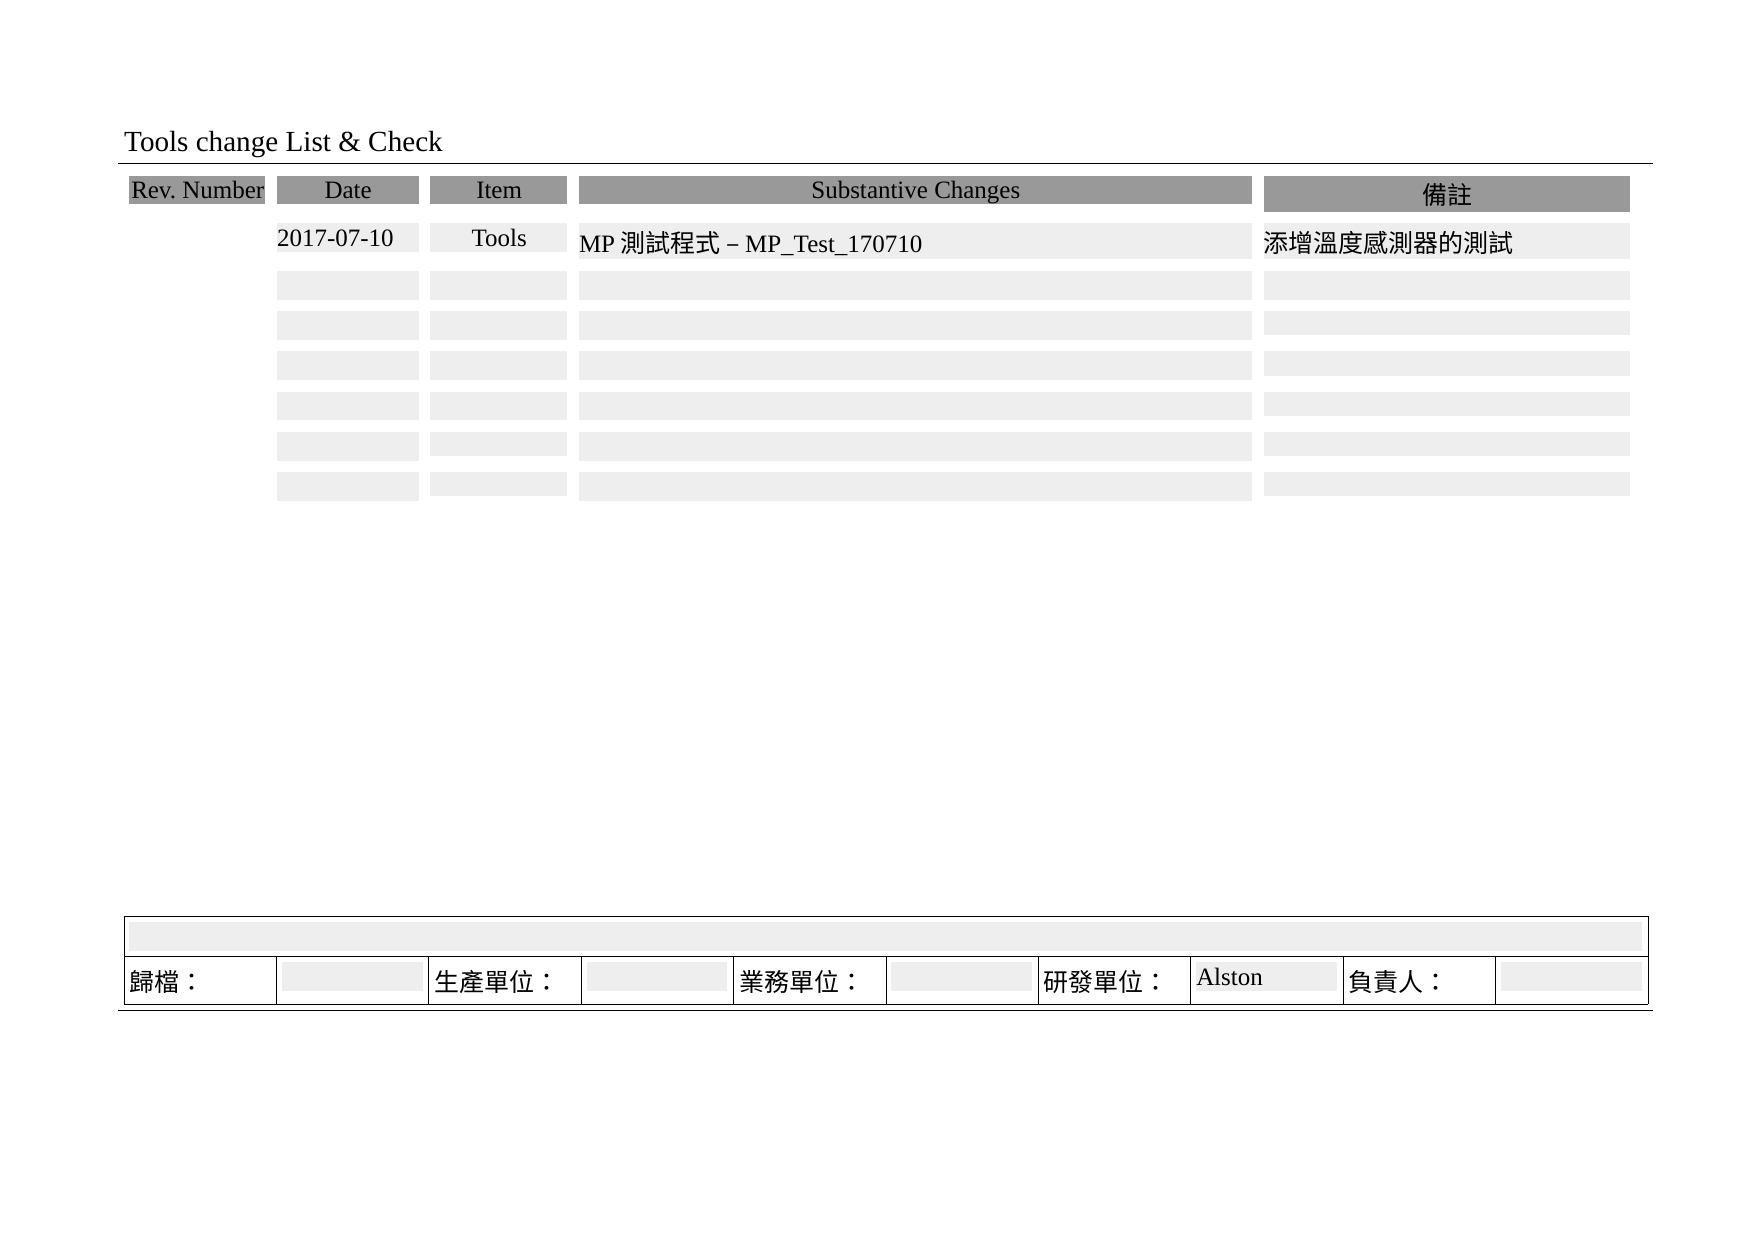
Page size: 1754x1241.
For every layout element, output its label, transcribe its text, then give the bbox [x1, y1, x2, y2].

table_cell [271, 346, 425, 386]
table_cell [425, 466, 573, 507]
table_header 備註 [1258, 170, 1636, 218]
table_cell [124, 386, 271, 426]
table_header Substantive Changes [573, 170, 1258, 218]
table_cell [573, 426, 1258, 466]
table_cell MP 測試程式 – MP_Test_170710 [573, 218, 1258, 265]
table_cell Tools [425, 218, 573, 265]
table_cell [425, 426, 573, 466]
table_cell 生產單位： [429, 957, 581, 1004]
table_cell [271, 386, 425, 426]
table_cell [1258, 466, 1636, 507]
table_cell [124, 346, 271, 386]
table_cell [573, 265, 1258, 306]
table_cell [1258, 306, 1636, 346]
table_cell [582, 957, 733, 1004]
table_cell [118, 164, 1653, 685]
table_cell 業務單位： [734, 957, 886, 1004]
table_cell [124, 466, 271, 507]
table_cell [573, 466, 1258, 507]
table_cell [271, 426, 425, 466]
table_header Rev. Number [124, 170, 271, 218]
table_cell [118, 685, 1653, 1010]
table_header Tools change List & Check [118, 118, 1653, 163]
table_cell [1258, 346, 1636, 386]
table_cell [1496, 957, 1648, 1004]
table_cell [277, 957, 428, 1004]
table_cell [124, 218, 271, 265]
table_cell 2017-07-10 [271, 218, 425, 265]
table_cell [573, 386, 1258, 426]
table_cell 添增溫度感測器的測試 [1258, 218, 1636, 265]
table_header [125, 917, 1648, 956]
table_cell [573, 346, 1258, 386]
table_cell [425, 265, 573, 306]
table_cell [425, 386, 573, 426]
table_cell [1258, 265, 1636, 306]
table_cell [271, 306, 425, 346]
table_cell [573, 306, 1258, 346]
table_cell [425, 346, 573, 386]
table_cell [1258, 386, 1636, 426]
table_cell [425, 306, 573, 346]
table_cell [124, 426, 271, 466]
table_cell [118, 1011, 1653, 1095]
table_cell 研發單位： [1039, 957, 1190, 1004]
table_header Date [271, 170, 425, 218]
table_cell 歸檔： [125, 957, 276, 1004]
table_cell [124, 306, 271, 346]
table_cell [271, 466, 425, 507]
table_cell [1258, 426, 1636, 466]
table_cell [124, 265, 271, 306]
table_cell [887, 957, 1038, 1004]
table_cell 負責人： [1344, 957, 1495, 1004]
table_cell [271, 265, 425, 306]
table_cell Alston [1191, 957, 1343, 1004]
table_header Item [425, 170, 573, 218]
